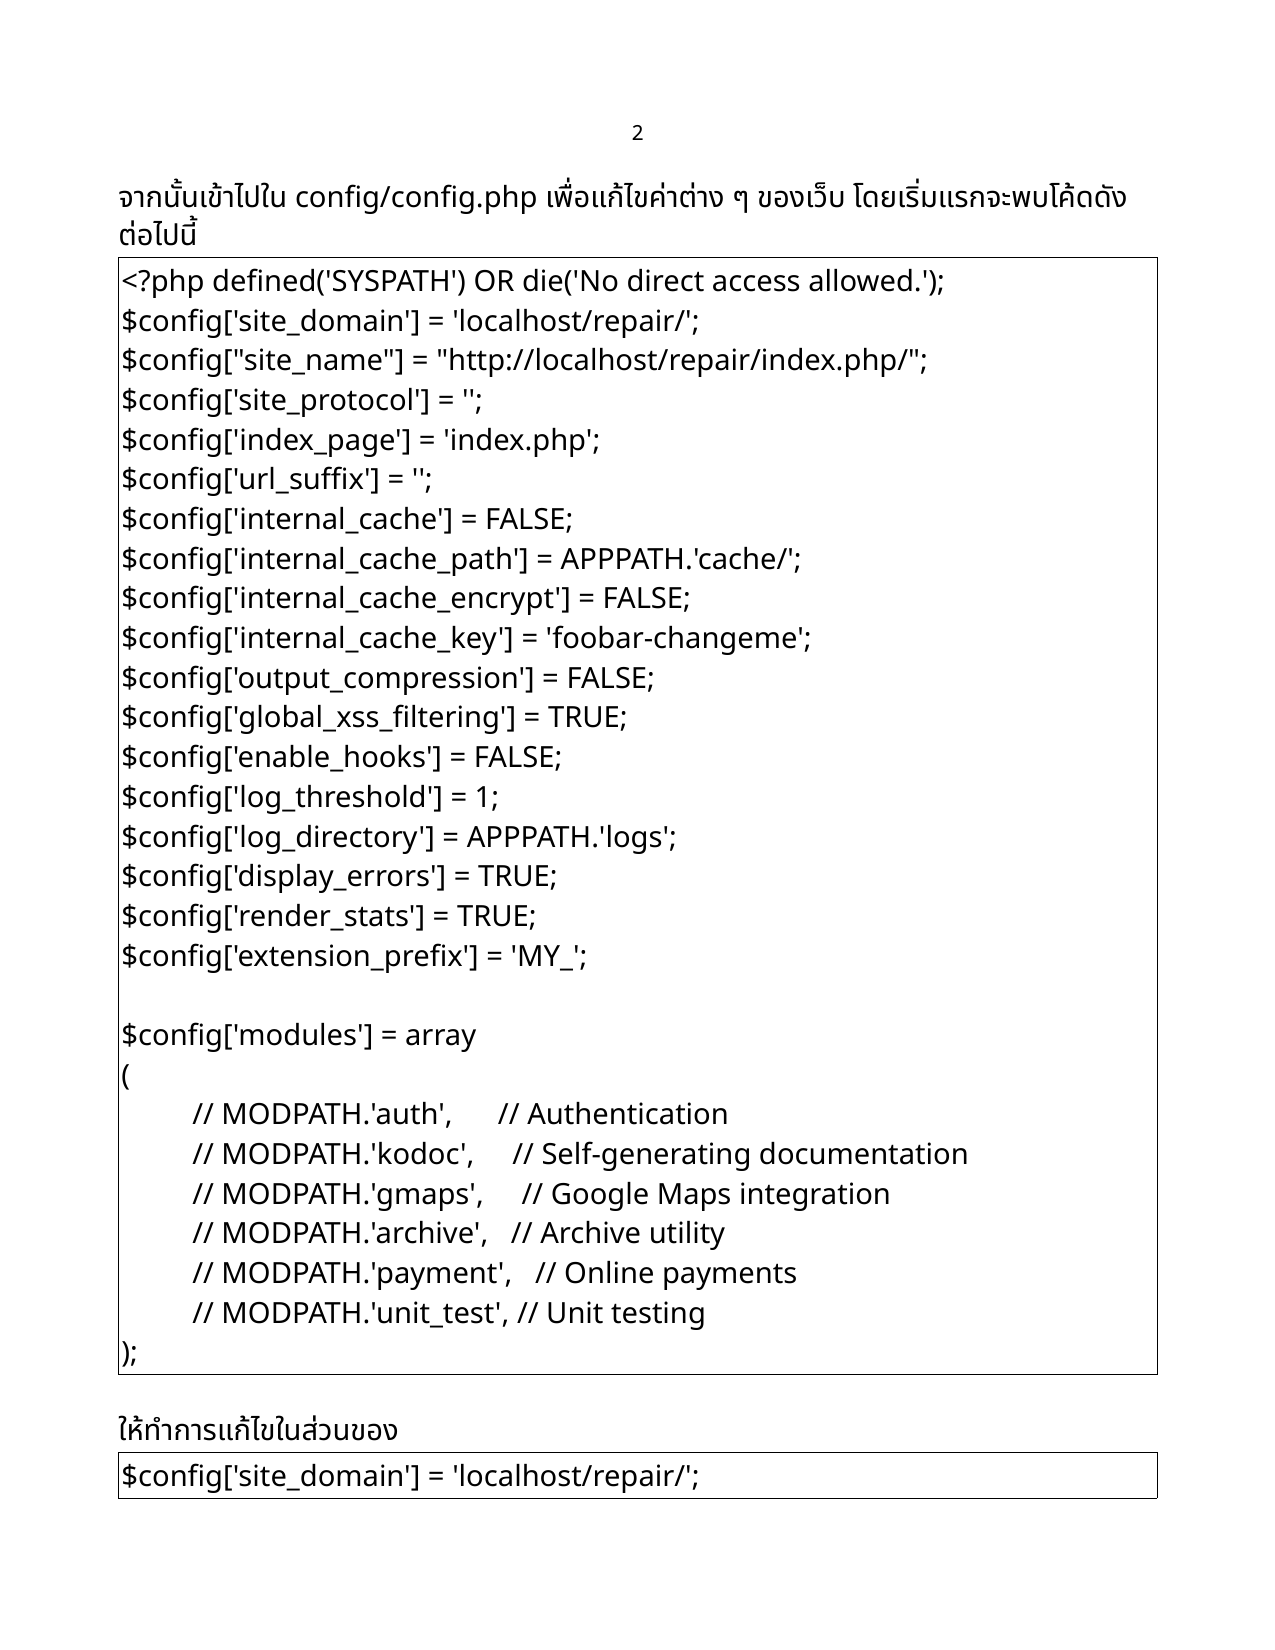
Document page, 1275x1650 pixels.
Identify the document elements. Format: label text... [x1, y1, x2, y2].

text $config['internal_cache_path'] = APPPATH.'cache/'; [119, 535, 1157, 574]
text $config['internal_cache_encrypt'] = FALSE; [119, 574, 1157, 614]
text $config['log_directory'] = APPPATH.'logs'; [119, 813, 1157, 852]
text $config['enable_hooks'] = FALSE; [119, 733, 1157, 773]
text // MODPATH.'kodoc', // Self-generating documentation [119, 1130, 1157, 1170]
text ( [119, 1051, 1157, 1091]
text $config['render_stats'] = TRUE; [119, 892, 1157, 932]
text $config['output_compression'] = FALSE; [119, 654, 1157, 694]
text // MODPATH.'archive', // Archive utility [119, 1209, 1157, 1249]
text $config['site_domain'] = 'localhost/repair/'; [119, 297, 1157, 336]
text <?php defined('SYSPATH') OR die('No direct access allowed.'); [119, 258, 1157, 297]
text // MODPATH.'payment', // Online payments [119, 1249, 1157, 1289]
text $config['log_threshold'] = 1; [119, 773, 1157, 813]
text ให้ทำการแก้ไขในส่วนของ [118, 1414, 1157, 1452]
text $config['internal_cache_key'] = 'foobar-changeme'; [119, 614, 1157, 654]
text $config['extension_prefix'] = 'MY_'; [119, 932, 1157, 974]
text $config['modules'] = array [119, 1011, 1157, 1051]
text $config['url_suffix'] = ''; [119, 456, 1157, 495]
text $config['internal_cache'] = FALSE; [119, 495, 1157, 535]
text // MODPATH.'gmaps', // Google Maps integration [119, 1170, 1157, 1209]
text จากนั้นเข้าไปใน config/config.php เพื่อแก้ไขค่าต่าง ๆ ของเว็บ โดยเริ่มแรกจะพบโค้ดดังต่อไปนี้ [118, 176, 1157, 257]
text $config["site_name"] = "http://localhost/repair/index.php/"; [119, 336, 1157, 376]
text $config['site_protocol'] = ''; [119, 376, 1157, 416]
text ); [119, 1329, 1157, 1374]
text $config['site_domain'] = 'localhost/repair/'; [119, 1453, 1157, 1498]
text $config['index_page'] = 'index.php'; [119, 416, 1157, 456]
text // MODPATH.'unit_test', // Unit testing [119, 1289, 1157, 1329]
text // MODPATH.'auth', // Authentication [119, 1091, 1157, 1130]
text $config['display_errors'] = TRUE; [119, 852, 1157, 892]
text $config['global_xss_filtering'] = TRUE; [119, 694, 1157, 733]
